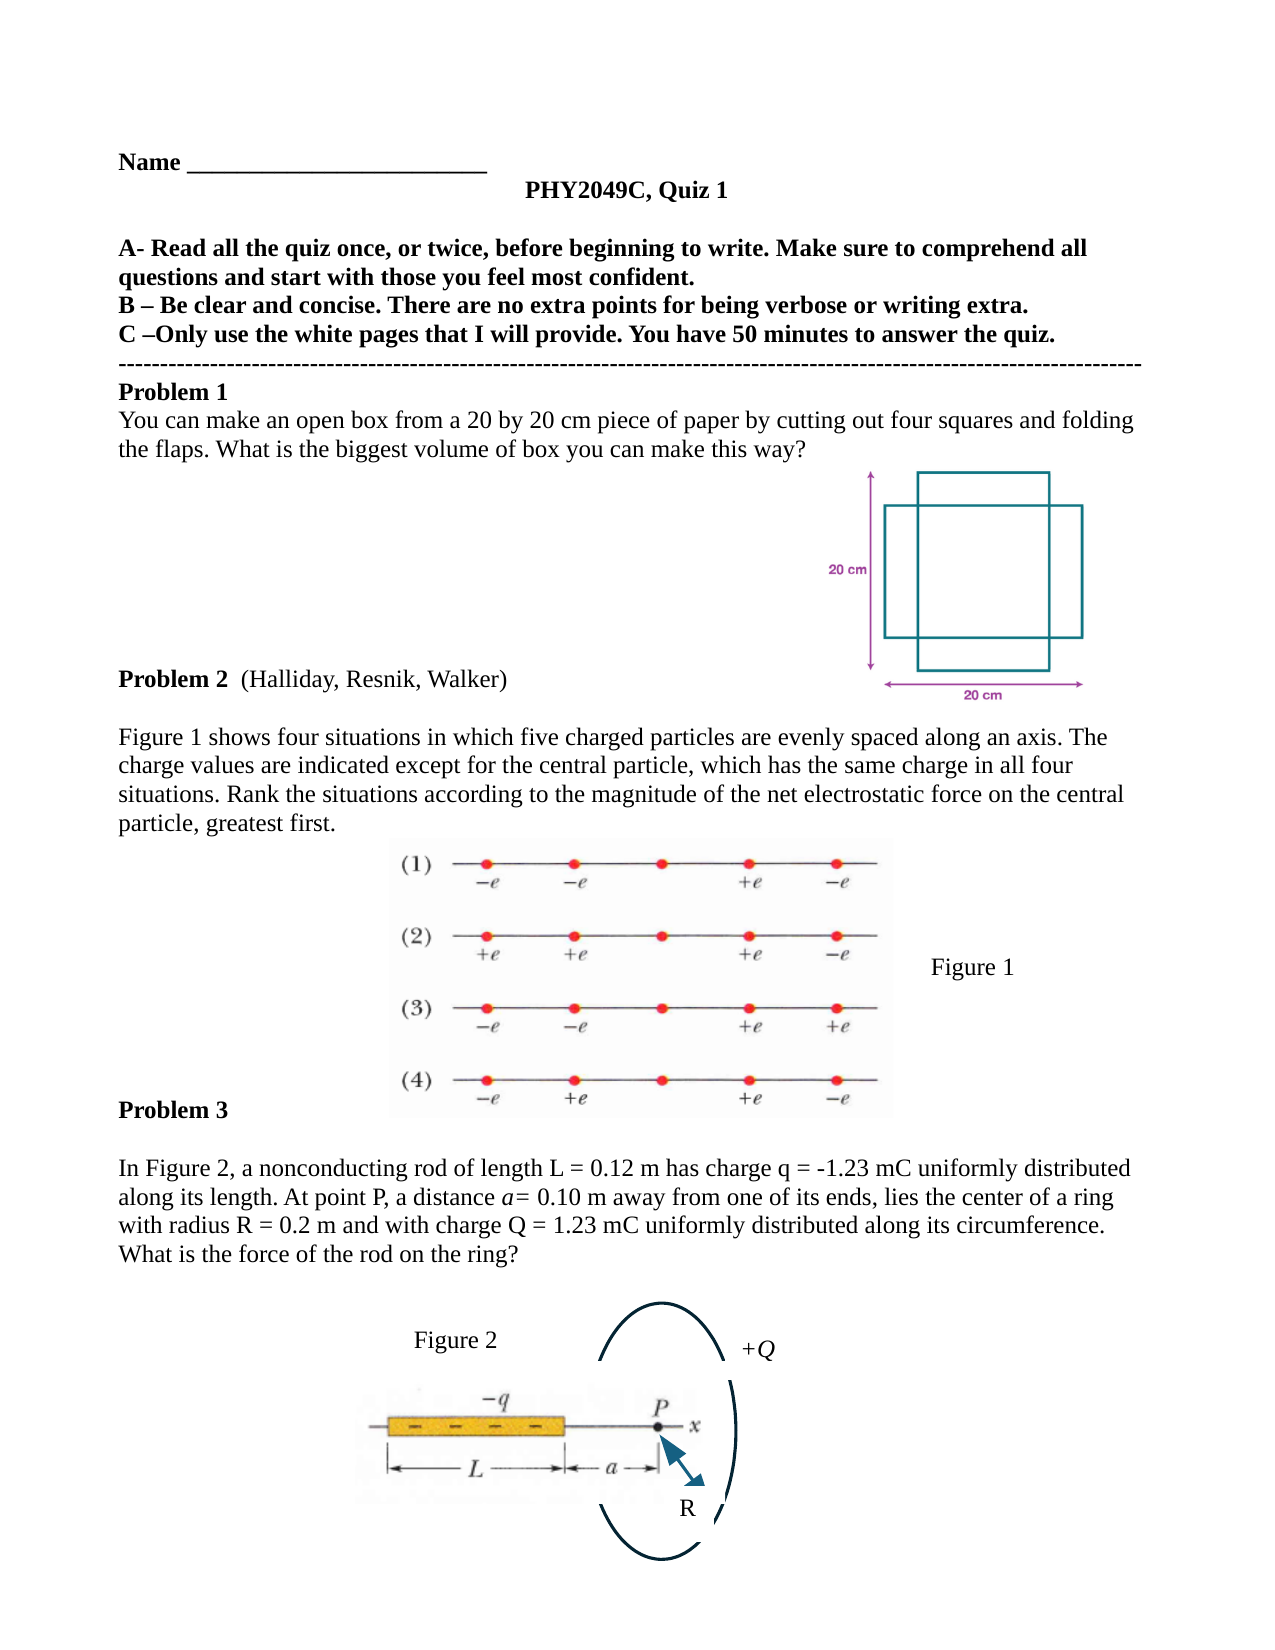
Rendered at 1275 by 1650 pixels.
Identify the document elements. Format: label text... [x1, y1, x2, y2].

text [605, 1326, 718, 1354]
text A- Read all the quiz once, or twice, before beginning to write. Make sure to comprehend all questions and start with those you feel most confident. [118, 233, 1157, 291]
text Problem 1 [118, 377, 1157, 406]
text You can make an open box from a 20 by 20 cm piece of paper by cutting out four squares and folding the flaps. What is the biggest volume of box you can make this way? [118, 406, 1157, 463]
text B – Be clear and concise. There are no extra points for being verbose or writing extra. [118, 291, 1157, 319]
text C –Only use the white pages that I will provide. You have 50 minutes to answer the quiz. [118, 319, 1157, 348]
text [664, 1486, 714, 1542]
text --------------------------------------------------------------------------------------------------------------------------- [118, 348, 1157, 377]
text [1096, 664, 1157, 693]
text Figure 1 shows four situations in which five charged particles are evenly spaced along an axis. The charge values are indicated except for the central particle, which has the same charge in all four situations. Rank the situations according to the magnitude of the net electrostatic force on the central particle, greatest first. [118, 722, 1157, 837]
picture [814, 459, 1096, 703]
text Figure 1 [894, 894, 1157, 981]
text +Q [740, 1334, 783, 1363]
picture [389, 838, 894, 1118]
text In Figure 2, a nonconducting rod of length L = 0.12 m has charge q = -1.23 mC uniformly distributed along its length. At point P, a distance a= 0.10 m away from one of its ends, lies the center of a ring with radius R = 0.2 m and with charge Q = 1.23 mC uniformly distributed along its circumference. What is the force of the rod on the ring? [118, 1153, 1157, 1268]
text R [679, 1493, 699, 1522]
text Problem 3 [118, 1096, 1157, 1124]
picture [354, 1361, 727, 1504]
text [707, 1326, 1157, 1380]
text Name ________________________ [118, 147, 1157, 176]
text Problem 2 (Halliday, Resnik, Walker) [118, 664, 814, 693]
text Figure 2 [118, 1326, 616, 1354]
text [118, 894, 389, 981]
text PHY2049C, Quiz 1 [118, 176, 1157, 204]
